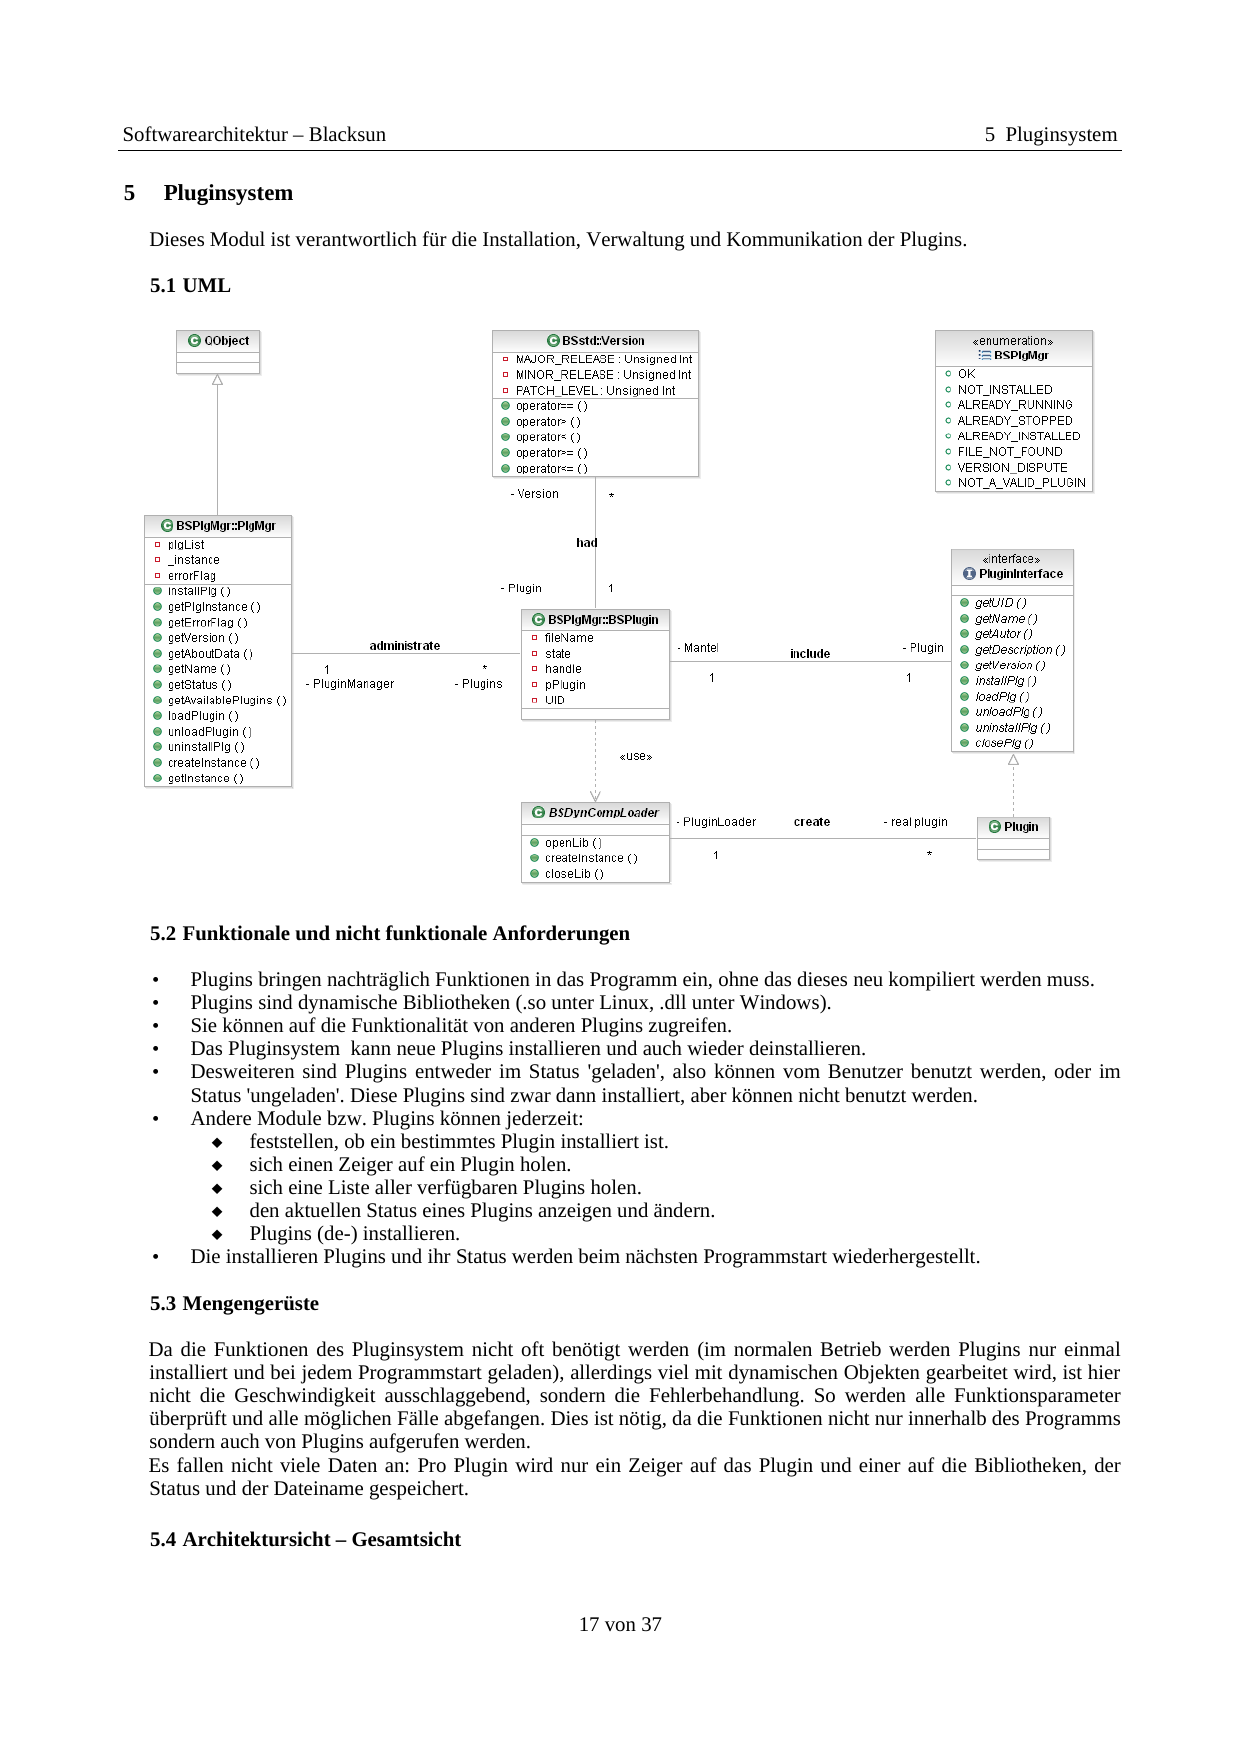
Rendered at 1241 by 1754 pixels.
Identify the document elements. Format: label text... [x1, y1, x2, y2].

list Plugins (de-) installieren. [212, 1222, 1122, 1245]
list Andere Module bzw. Plugins können jederzeit: [152, 1107, 1122, 1130]
list Sie können auf die Funktionalität von anderen Plugins zugreifen. [152, 1014, 1122, 1037]
subtitle Funktionale und nicht funktionale Anforderungen [145, 922, 1122, 945]
list Plugins sind dynamische Bibliotheken (.so unter Linux, .dll unter Windows). [152, 991, 1122, 1014]
list den aktuellen Status eines Plugins anzeigen und ändern. [212, 1199, 1122, 1222]
list Die installieren Plugins und ihr Status werden beim nächsten Programmstart wiederhergestellt. [152, 1245, 1122, 1268]
list sich einen Zeiger auf ein Plugin holen. [212, 1153, 1122, 1176]
text Da die Funktionen des Pluginsystem nicht oft benötigt werden (im normalen Betrieb werden Plugins nur einmal installiert und bei jedem Programmstart geladen), allerdings viel mit dynamischen Objekten gearbeitet wird, ist hier nicht die Geschwindigkeit ausschlaggebend, sondern die Fehlerbehandlung. So werden alle Funktionsparameter überprüft und alle möglichen Fälle abgefangen. Dies ist nötig, da die Funktionen nicht nur innerhalb des Programms sondern auch von Plugins aufgerufen werden. [148, 1338, 1122, 1453]
subtitle Architektursicht – Gesamtsicht [145, 1527, 1122, 1551]
text Dieses Modul ist verantwortlich für die Installation, Verwaltung und Kommunikation der Plugins. [149, 228, 1122, 251]
list Plugins bringen nachträglich Funktionen in das Programm ein, ohne das dieses neu kompiliert werden muss. [152, 968, 1122, 991]
list sich eine Liste aller verfügbaren Plugins holen. [212, 1176, 1122, 1199]
subtitle Pluginsystem [118, 179, 1122, 205]
list Desweiteren sind Plugins entweder im Status 'geladen', also können vom Benutzer benutzt werden, oder im Status 'ungeladen'. Diese Plugins sind zwar dann installiert, aber können nicht benutzt werden. [152, 1060, 1122, 1107]
picture [134, 320, 1106, 894]
subtitle Mengengerüste [145, 1292, 1122, 1315]
list Das Pluginsystem kann neue Plugins installieren und auch wieder deinstallieren. [152, 1037, 1122, 1060]
list feststellen, ob ein bestimmtes Plugin installiert ist. [212, 1130, 1122, 1153]
subtitle UML [145, 274, 1122, 297]
text Es fallen nicht viele Daten an: Pro Plugin wird nur ein Zeiger auf das Plugin und einer auf die Bibliotheken, der Status und der Dateiname gespeichert. [148, 1453, 1122, 1500]
